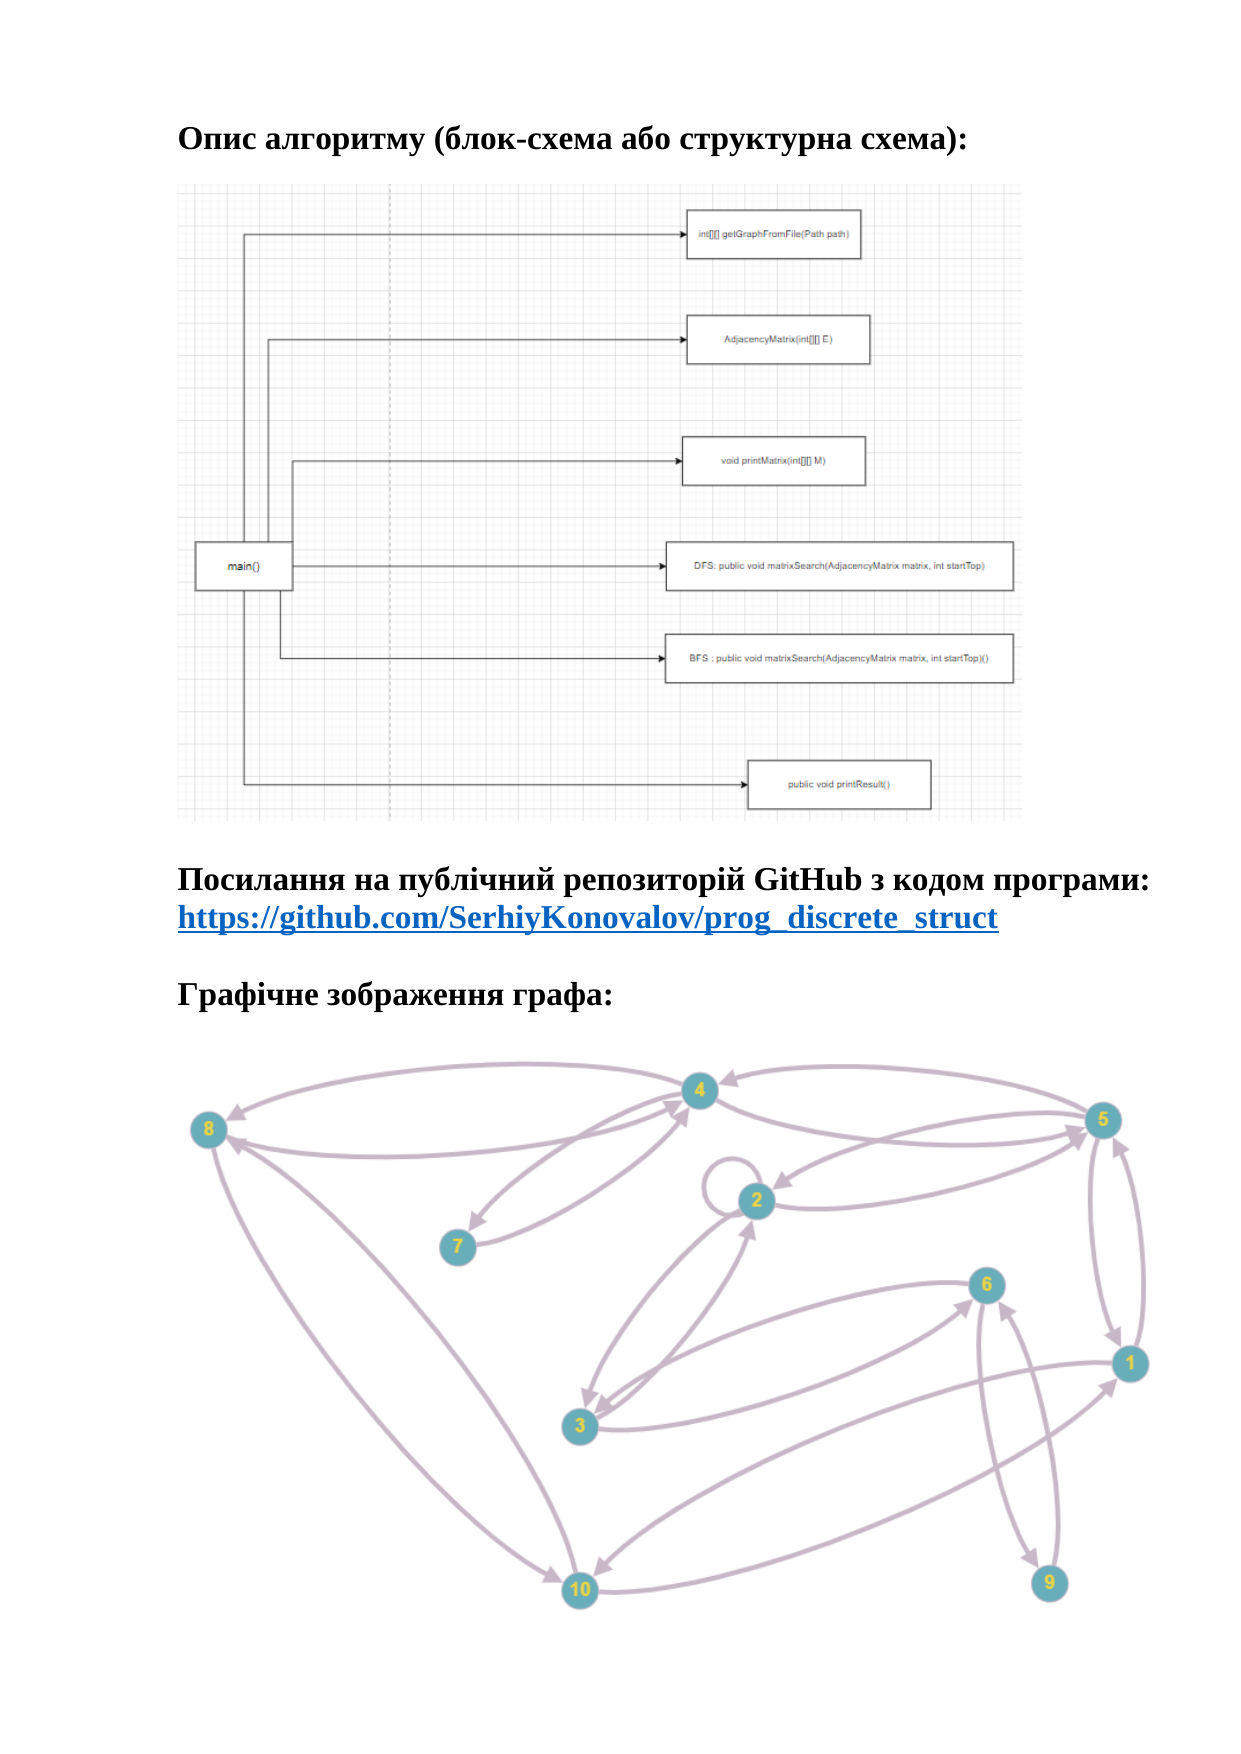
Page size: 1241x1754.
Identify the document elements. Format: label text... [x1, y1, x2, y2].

text Посилання на публічний репозиторій GitHub з кодом програми: [177, 859, 1152, 897]
picture [177, 184, 1023, 821]
picture [177, 1050, 1152, 1627]
text Опис алгоритму (блок-схема або структурна схема): [177, 118, 1152, 156]
text Графічне зображення графа: [177, 974, 1152, 1012]
text https://github.com/SerhiyKonovalov/prog_discrete_struct [177, 897, 1152, 936]
